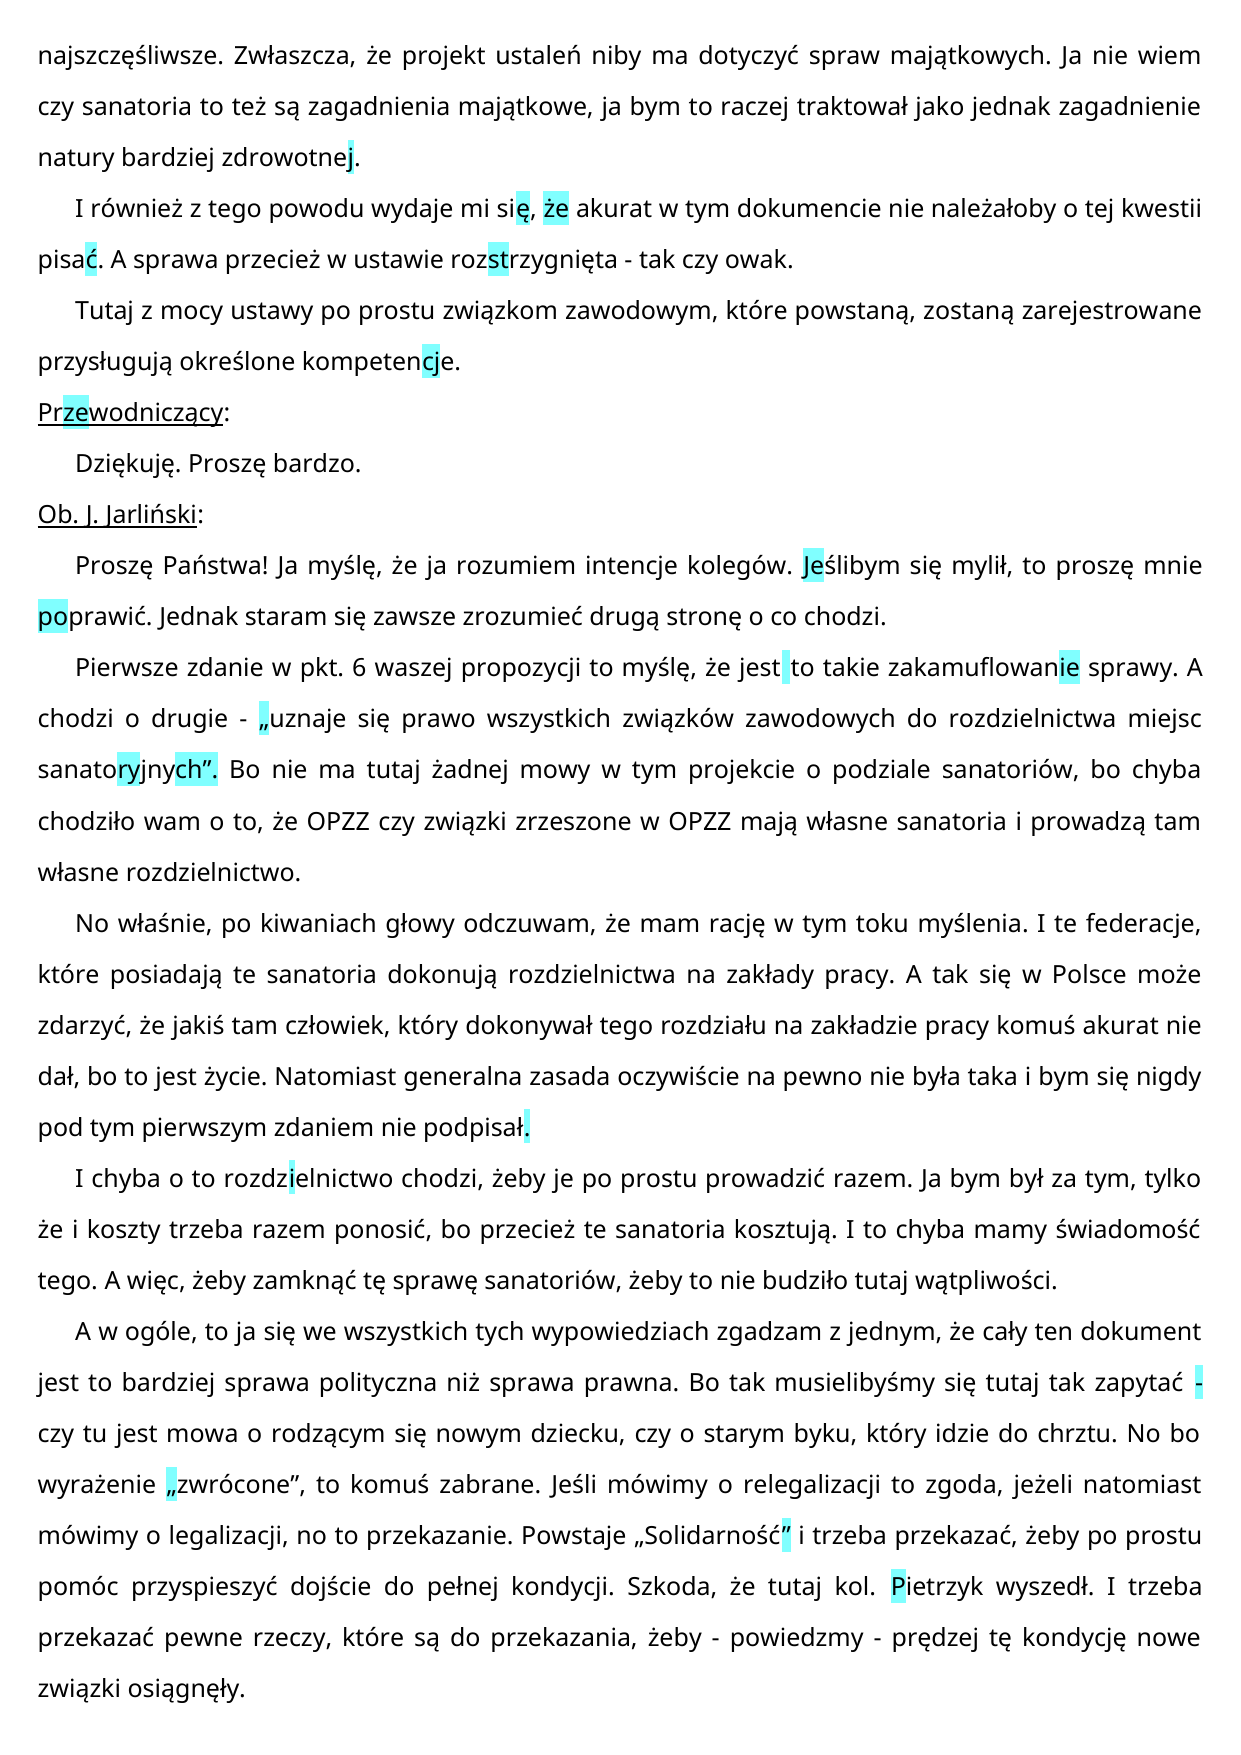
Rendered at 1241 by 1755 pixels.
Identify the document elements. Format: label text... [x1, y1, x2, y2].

text Proszę Państwa! Ja myślę, że ja rozumiem intencje kolegów. Jeślibym się mylił, to proszę mnie poprawić. Jednak staram się zawsze zrozumieć drugą stronę o co chodzi. [37, 548, 1203, 633]
text A w ogóle, to ja się we wszystkich tych wypowiedziach zgadzam z jednym, że cały ten dokument jest to bardziej sprawa polityczna niż sprawa prawna. Bo tak musielibyśmy się tutaj tak zapytać - czy tu jest mowa o rodzącym się nowym dziecku, czy o starym byku, który idzie do chrztu. No bo wyrażenie „zwrócone”, to komuś zabrane. Jeśli mówimy o relegalizacji to zgoda, jeżeli natomiast mówimy o legalizacji, no to przekazanie. Powstaje „Solidarność” i trzeba przekazać, żeby po prostu pomóc przyspieszyć dojście do pełnej kondycji. Szkoda, że tutaj kol. Pietrzyk wyszedł. I trzeba przekazać pewne rzeczy, które są do przekazania, żeby - powiedzmy - prędzej tę kondycję nowe związki osiągnęły. [37, 1313, 1203, 1705]
text Ob. J. Jarliński: [37, 497, 1203, 531]
text I chyba o to rozdzielnictwo chodzi, żeby je po prostu prowadzić razem. Ja bym był za tym, tylko że i koszty trzeba razem ponosić, bo przecież te sanatoria kosztują. I to chyba mamy świadomość tego. A więc, żeby zamknąć tę sprawę sanatoriów, żeby to nie budziło tutaj wątpliwości. [37, 1160, 1203, 1297]
text I również z tego powodu wydaje mi się, że akurat w tym dokumencie nie należałoby o tej kwestii pisać. A sprawa przecież w ustawie rozstrzygnięta - tak czy owak. [37, 191, 1203, 276]
text Pierwsze zdanie w pkt. 6 waszej propozycji to myślę, że jest to takie zakamuflowanie sprawy. A chodzi o drugie - „uznaje się prawo wszystkich związków zawodowych do rozdzielnictwa miejsc sanatoryjnych”. Bo nie ma tutaj żadnej mowy w tym projekcie o podziale sanatoriów, bo chyba chodziło wam o to, że OPZZ czy związki zrzeszone w OPZZ mają własne sanatoria i prowadzą tam własne rozdzielnictwo. [37, 650, 1203, 888]
text No właśnie, po kiwaniach głowy odczuwam, że mam rację w tym toku myślenia. I te federacje, które posiadają te sanatoria dokonują rozdzielnictwa na zakłady pracy. A tak się w Polsce może zdarzyć, że jakiś tam człowiek, który dokonywał tego rozdziału na zakładzie pracy komuś akurat nie dał, bo to jest życie. Natomiast generalna zasada oczywiście na pewno nie była taka i bym się nigdy pod tym pierwszym zdaniem nie podpisał. [37, 905, 1203, 1143]
text Przewodniczący: [37, 395, 1203, 429]
text Tutaj z mocy ustawy po prostu związkom zawodowym, które powstaną, zostaną zarejestrowane przysługują określone kompetencje. [37, 293, 1203, 378]
text Dziękuję. Proszę bardzo. [37, 446, 1203, 480]
text najszczęśliwsze. Zwłaszcza, że projekt ustaleń niby ma dotyczyć spraw majątkowych. Ja nie wiem czy sanatoria to też są zagadnienia majątkowe, ja bym to raczej traktował jako jednak zagadnienie natury bardziej zdrowotnej. [37, 37, 1203, 174]
